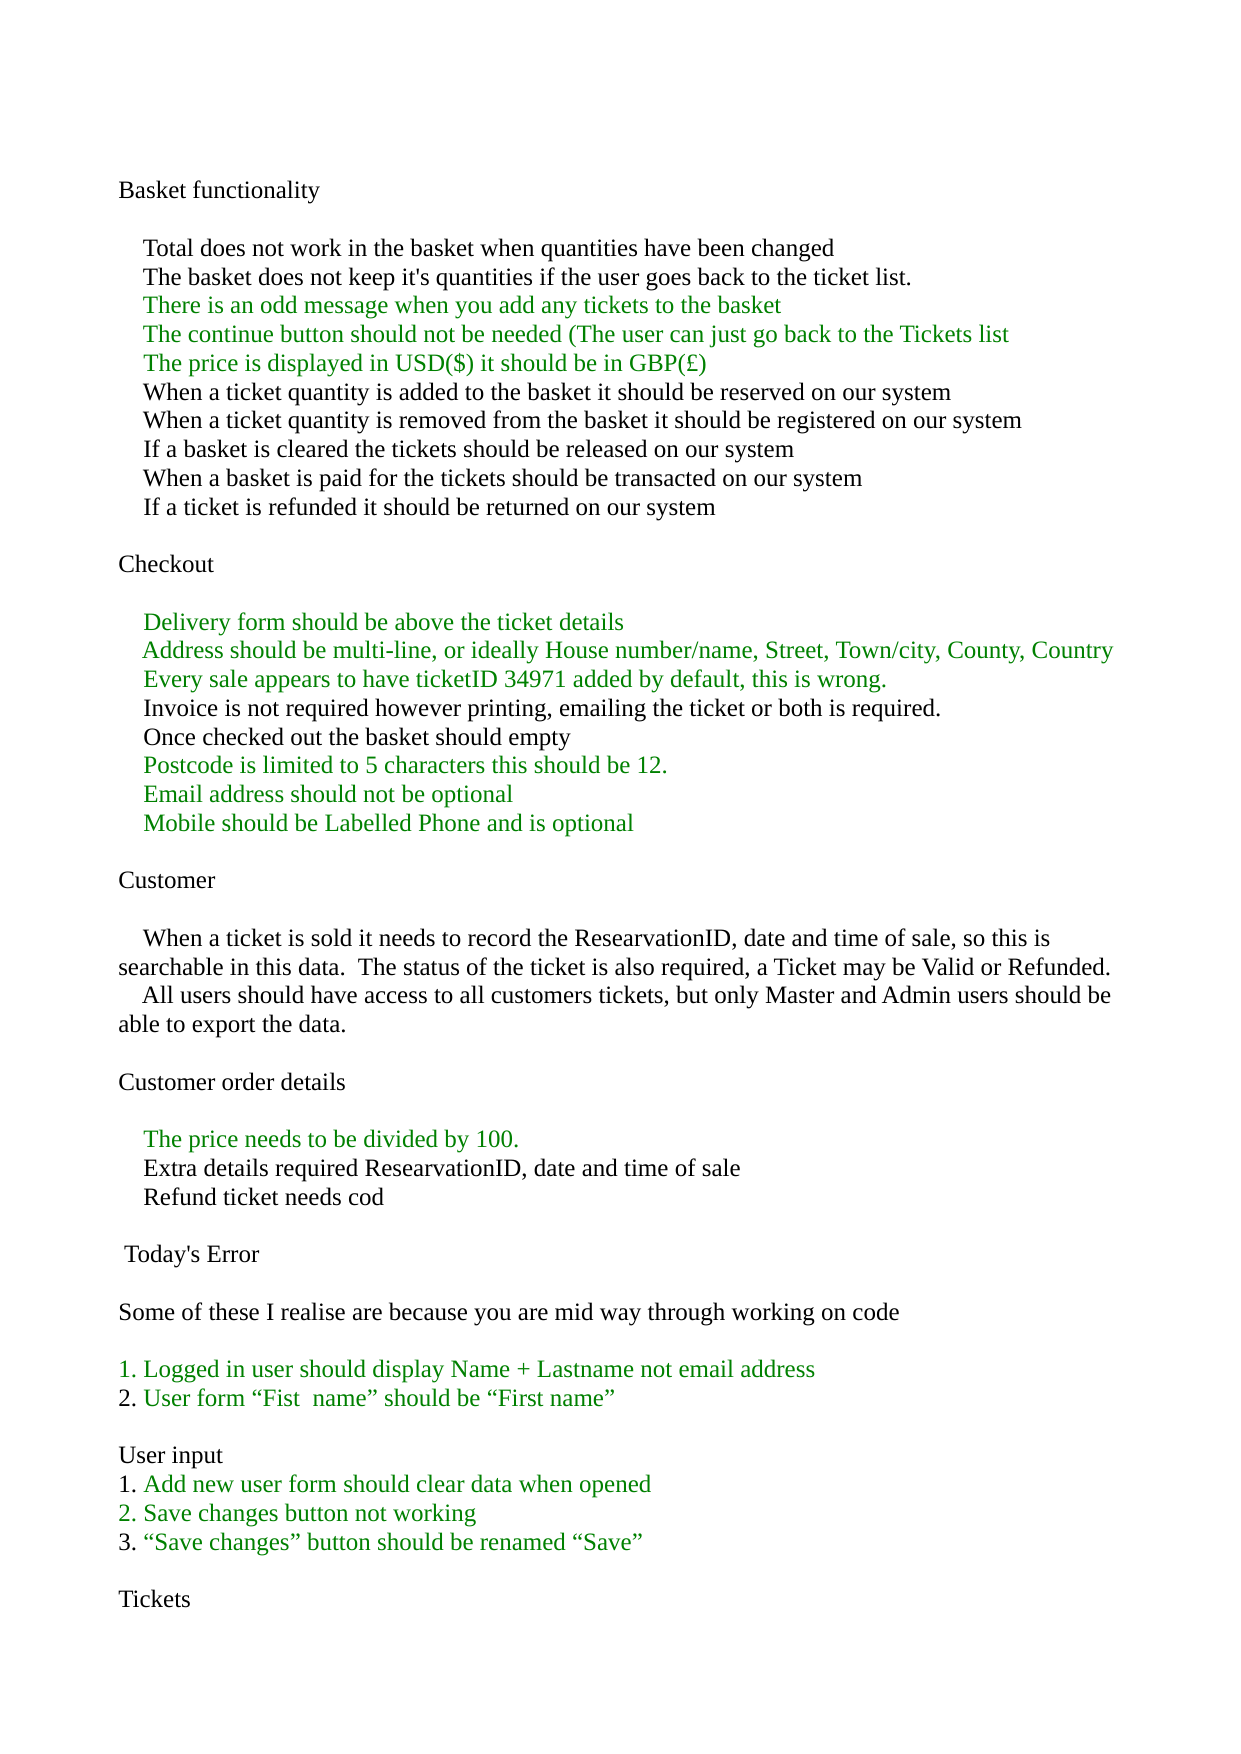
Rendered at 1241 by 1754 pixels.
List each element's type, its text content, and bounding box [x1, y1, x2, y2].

text The continue button should not be needed (The user can just go back to the Tickets list [118, 319, 1122, 348]
text Mobile should be Labelled Phone and is optional [118, 808, 1122, 837]
text 3. “Save changes” button should be renamed “Save” [118, 1527, 1122, 1556]
text Customer [118, 866, 1122, 894]
text The price needs to be divided by 100. [118, 1124, 1122, 1153]
text Basket functionality [118, 176, 1122, 204]
text If a basket is cleared the tickets should be released on our system [118, 434, 1122, 463]
text 1. Add new user form should clear data when opened [118, 1469, 1122, 1498]
text The price is displayed in USD($) it should be in GBP(£) [118, 348, 1122, 377]
text Invoice is not required however printing, emailing the ticket or both is required. [118, 693, 1122, 722]
text User input [118, 1441, 1122, 1469]
text Tickets [118, 1584, 1122, 1613]
text Address should be multi-line, or ideally House number/name, Street, Town/city, County, Country [118, 636, 1122, 664]
text Refund ticket needs cod [118, 1182, 1122, 1211]
text If a ticket is refunded it should be returned on our system [118, 492, 1122, 521]
text The basket does not keep it's quantities if the user goes back to the ticket list. [118, 262, 1122, 291]
text Extra details required ResearvationID, date and time of sale [118, 1153, 1122, 1182]
text 2. User form “Fist name” should be “First name” [118, 1383, 1122, 1412]
text When a ticket quantity is removed from the basket it should be registered on our system [118, 406, 1122, 434]
text Postcode is limited to 5 characters this should be 12. [118, 751, 1122, 779]
text Every sale appears to have ticketID 34971 added by default, this is wrong. [118, 664, 1122, 693]
text Today's Error [118, 1239, 1122, 1268]
text When a ticket is sold it needs to record the ResearvationID, date and time of sale, so this is searchable in this data. The status of the ticket is also required, a Ticket may be Valid or Refunded. [118, 923, 1122, 981]
text When a ticket quantity is added to the basket it should be reserved on our system [118, 377, 1122, 406]
text All users should have access to all customers tickets, but only Master and Admin users should be able to export the data. [118, 981, 1122, 1038]
text When a basket is paid for the tickets should be transacted on our system [118, 463, 1122, 492]
text Some of these I realise are because you are mid way through working on code [118, 1297, 1122, 1326]
text Once checked out the basket should empty [118, 722, 1122, 751]
text Total does not work in the basket when quantities have been changed [118, 233, 1122, 262]
text Delivery form should be above the ticket details [118, 607, 1122, 636]
text Customer order details [118, 1067, 1122, 1096]
text Email address should not be optional [118, 779, 1122, 808]
text Checkout [118, 549, 1122, 578]
text 2. Save changes button not working [118, 1498, 1122, 1527]
text There is an odd message when you add any tickets to the basket [118, 291, 1122, 319]
text 1. Logged in user should display Name + Lastname not email address [118, 1354, 1122, 1383]
